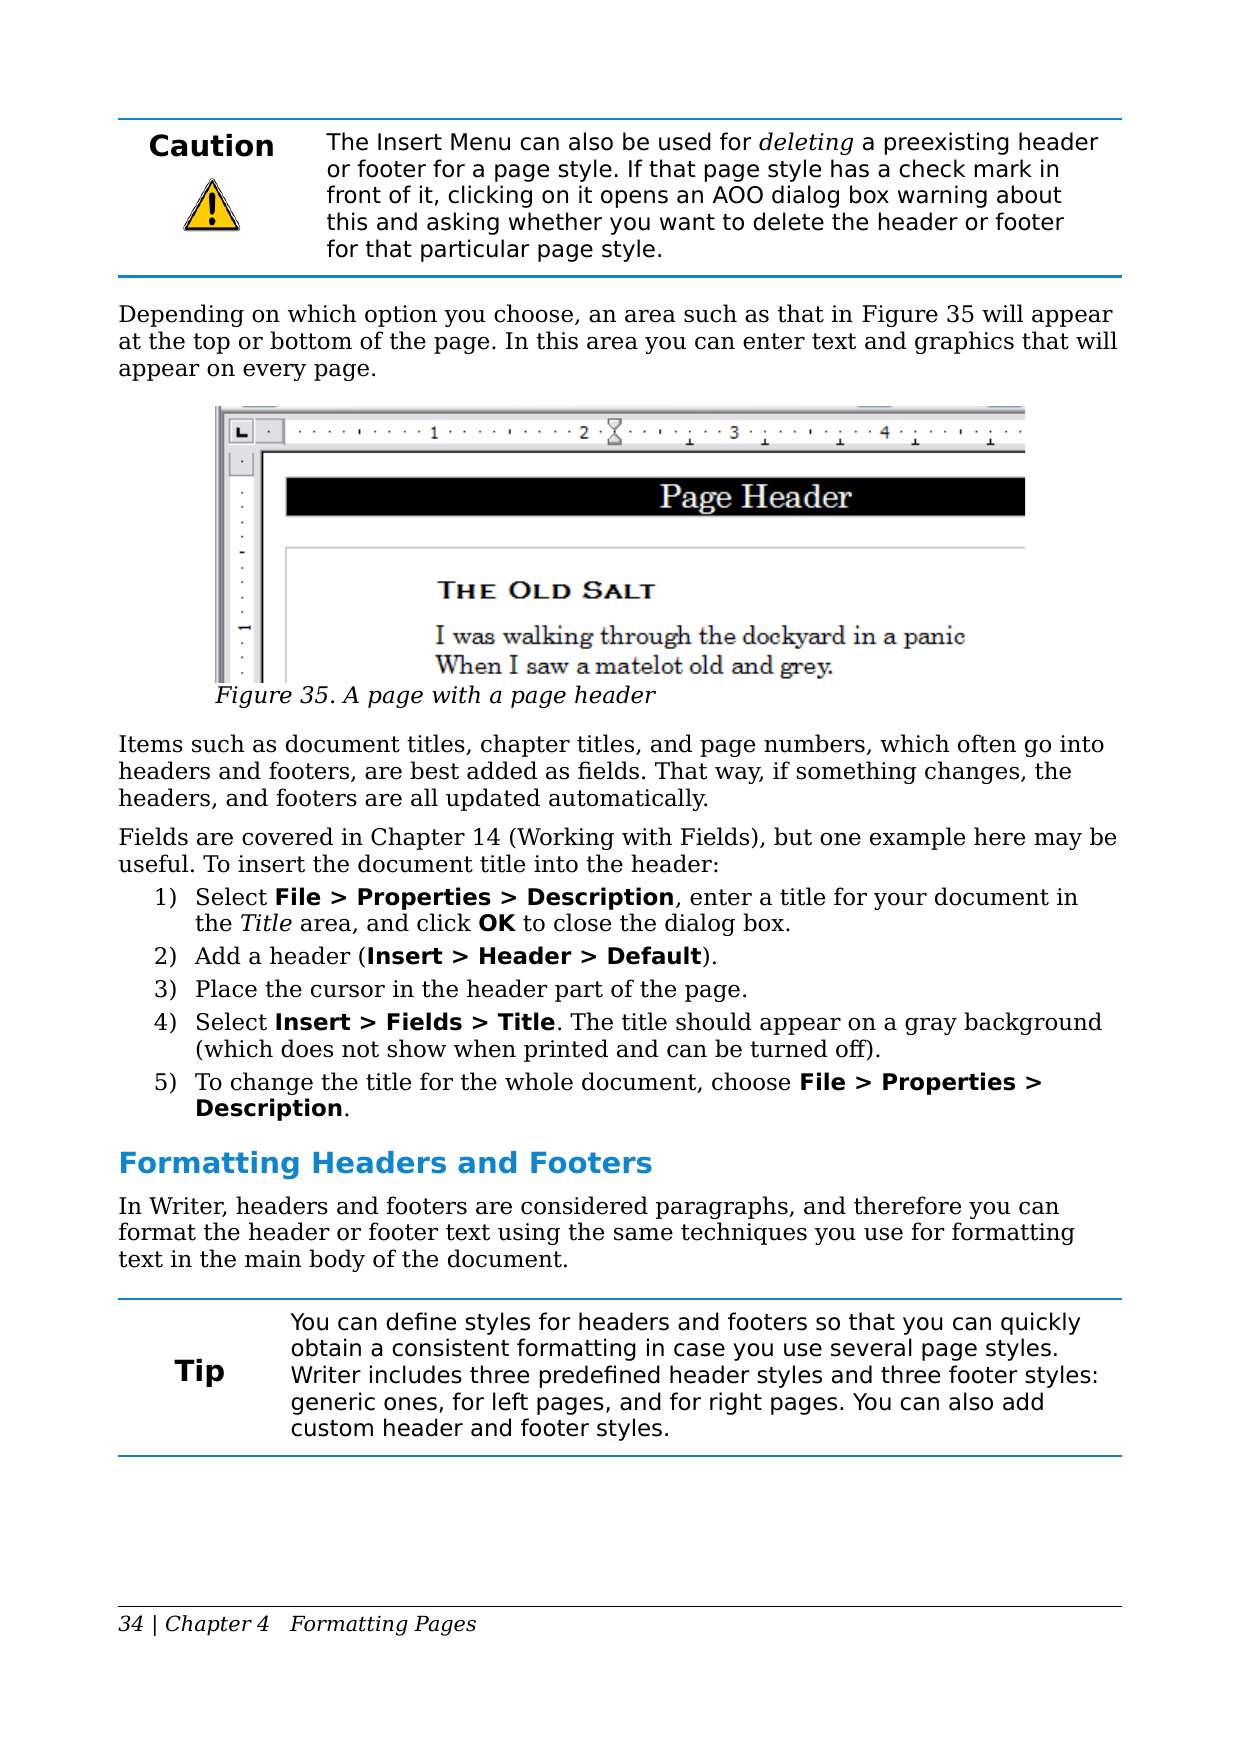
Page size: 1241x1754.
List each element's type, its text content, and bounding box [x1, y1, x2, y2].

list To change the title for the whole document, choose File > Properties > Description. [177, 1069, 1122, 1122]
picture [179, 174, 244, 235]
text In Writer, headers and footers are considered paragraphs, and therefore you can format the header or footer text using the same techniques you use for formatting text in the main body of the document. [118, 1193, 1122, 1273]
table_header You can define styles for headers and footers so that you can quickly obtain a consistent formatting in case you use several page styles. Writer includes three predefined header styles and three footer styles: generic ones, for left pages, and for right pages. You can also add custom header and footer styles. [281, 1300, 1122, 1455]
table_header The Insert Menu can also be used for deleting a preexisting header or footer for a page style. If that page style has a check mark in front of it, clicking on it opens an AOO dialog box warning about this and asking whether you want to delete the header or footer for that particular page style. [305, 120, 1122, 275]
subtitle Formatting Headers and Footers [118, 1147, 1122, 1181]
list Select File > Properties > Description, enter a title for your document in the Title area, and click OK to close the dialog box. [177, 884, 1122, 937]
list Add a header (Insert > Header > Default). [177, 943, 1122, 970]
list Place the cursor in the header part of the page. [177, 976, 1122, 1003]
list Fields are covered in Chapter 14 (Working with Fields), but one example here may be useful. To insert the document title into the header: [118, 824, 1122, 877]
table_header Caution [118, 120, 305, 275]
text Figure 35. A page with a page header [215, 683, 1025, 709]
text Items such as document titles, chapter titles, and page numbers, which often go into headers and footers, are best added as fields. That way, if something changes, the headers, and footers are all updated automatically. [118, 732, 1122, 812]
table_header Tip [118, 1300, 281, 1455]
text Depending on which option you choose, an area such as that in Figure 35 will appear at the top or bottom of the page. In this area you can enter text and graphics that will appear on every page. [118, 302, 1122, 382]
picture [215, 406, 1025, 683]
list Select Insert > Fields > Title. The title should appear on a gray background (which does not show when printed and can be turned off). [177, 1009, 1122, 1063]
